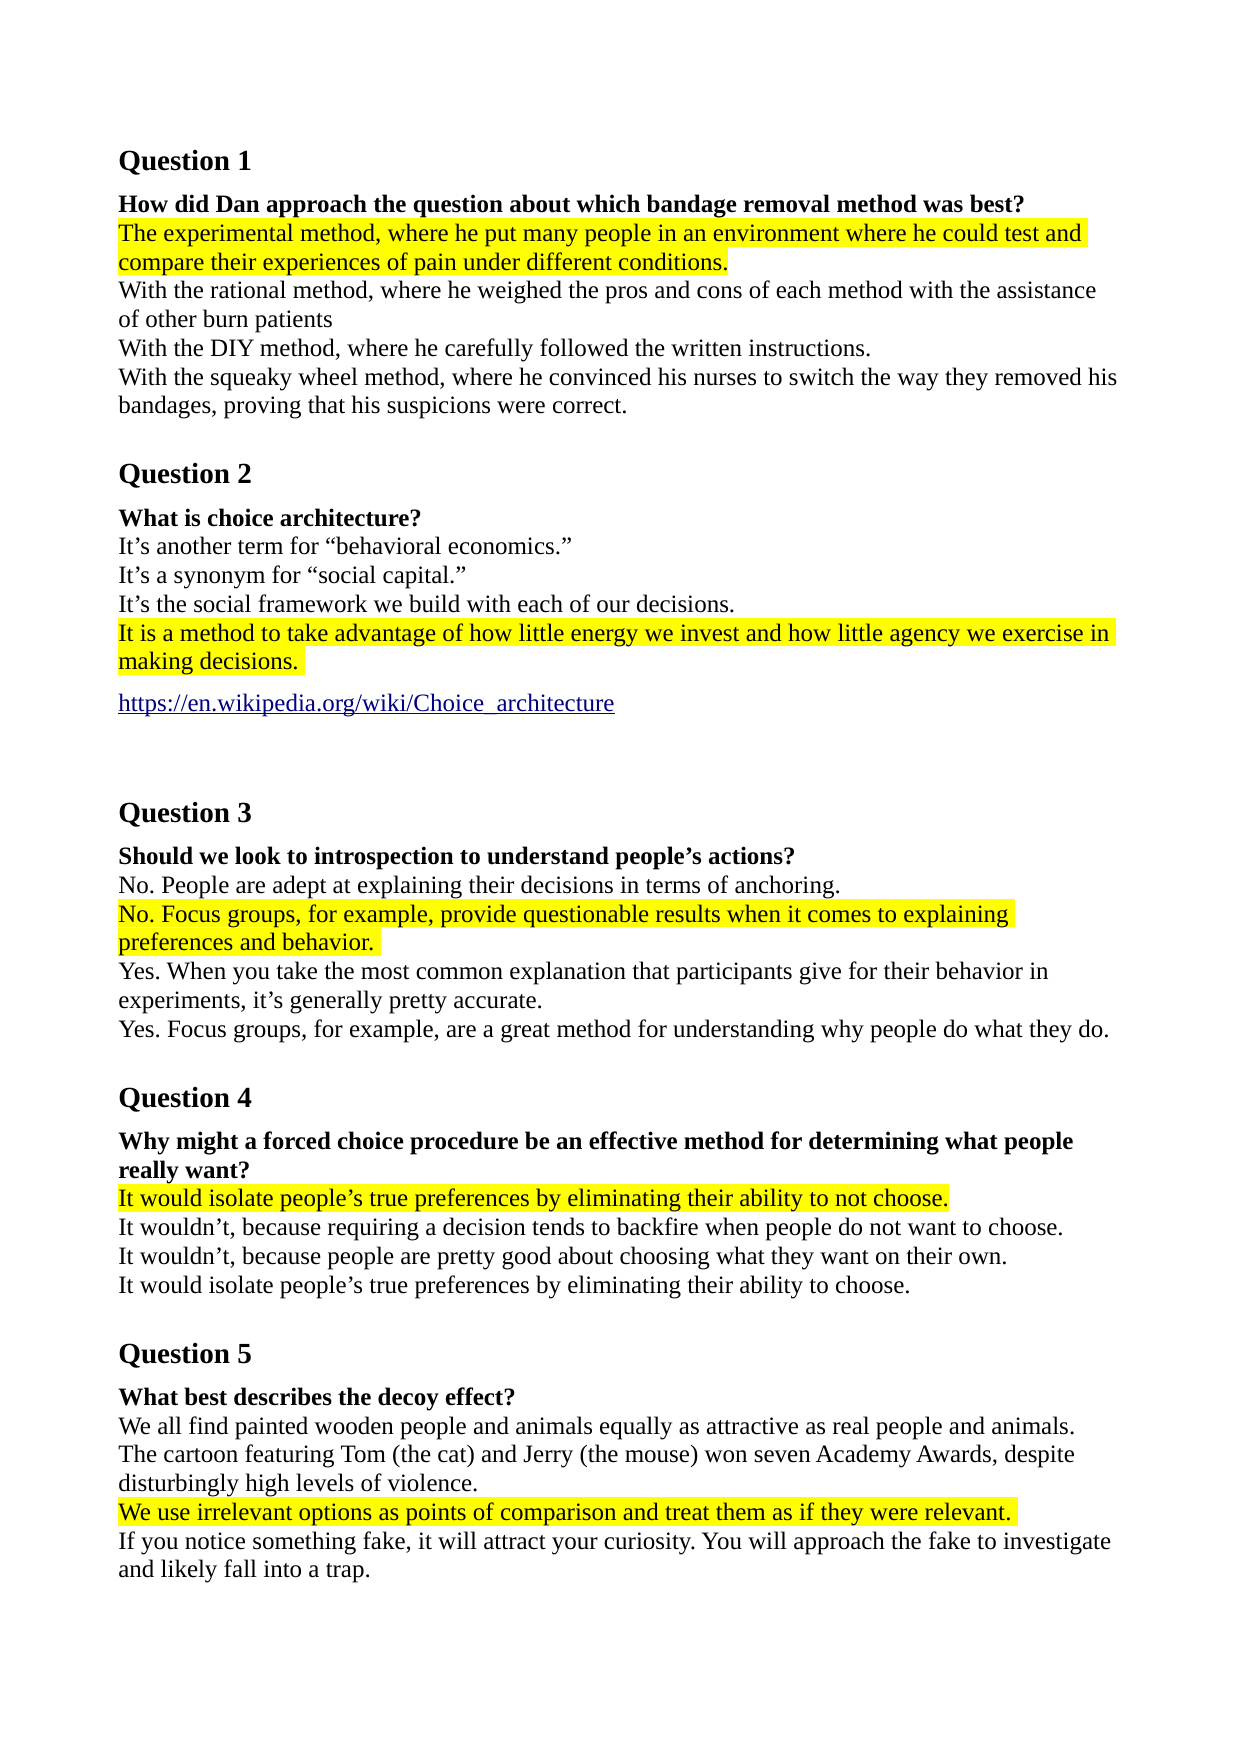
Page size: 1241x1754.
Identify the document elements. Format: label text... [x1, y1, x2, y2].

text It would isolate people’s true preferences by eliminating their ability to not choose. [118, 1183, 1122, 1212]
subtitle Question 4 [118, 1080, 1122, 1113]
text With the rational method, where he weighed the pros and cons of each method with the assistance of other burn patients [118, 275, 1122, 333]
text How did Dan approach the question about which bandage removal method was best? [118, 189, 1122, 218]
text It wouldn’t, because people are pretty good about choosing what they want on their own. [118, 1241, 1122, 1270]
subtitle Question 3 [118, 795, 1122, 829]
text It’s a synonym for “social capital.” [118, 560, 1122, 589]
subtitle Question 1 [118, 143, 1122, 177]
text With the squeaky wheel method, where he convinced his nurses to switch the way they removed his bandages, proving that his suspicions were correct. [118, 362, 1122, 419]
text The experimental method, where he put many people in an environment where he could test and compare their experiences of pain under different conditions. [118, 218, 1122, 275]
text The cartoon featuring Tom (the cat) and Jerry (the mouse) won seven Academy Awards, despite disturbingly high levels of violence. [118, 1439, 1122, 1497]
text Yes. When you take the most common explanation that participants give for their behavior in experiments, it’s generally pretty accurate. [118, 956, 1122, 1014]
text It’s the social framework we build with each of our decisions. [118, 589, 1122, 618]
subtitle Question 2 [118, 457, 1122, 490]
text If you notice something fake, it will attract your curiosity. You will approach the fake to investigate and likely fall into a trap. [118, 1526, 1122, 1583]
text It wouldn’t, because requiring a decision tends to backfire when people do not want to choose. [118, 1212, 1122, 1241]
text It is a method to take advantage of how little energy we invest and how little agency we exercise in making decisions. [118, 618, 1122, 675]
text It’s another term for “behavioral economics.” [118, 531, 1122, 560]
text We all find painted wooden people and animals equally as attractive as real people and animals. [118, 1411, 1122, 1439]
text https://en.wikipedia.org/wiki/Choice_architecture [118, 688, 1122, 716]
text No. People are adept at explaining their decisions in terms of anchoring. [118, 870, 1122, 899]
text No. Focus groups, for example, provide questionable results when it comes to explaining preferences and behavior. [118, 899, 1122, 956]
text What is choice architecture? [118, 503, 1122, 531]
text With the DIY method, where he carefully followed the written instructions. [118, 333, 1122, 362]
text We use irrelevant options as points of comparison and treat them as if they were relevant. [118, 1497, 1122, 1526]
text It would isolate people’s true preferences by eliminating their ability to choose. [118, 1270, 1122, 1298]
text Why might a forced choice procedure be an effective method for determining what people really want? [118, 1126, 1122, 1183]
text Yes. Focus groups, for example, are a great method for understanding why people do what they do. [118, 1014, 1122, 1042]
text What best describes the decoy effect? [118, 1382, 1122, 1411]
subtitle Question 5 [118, 1336, 1122, 1369]
text Should we look to introspection to understand people’s actions? [118, 841, 1122, 870]
